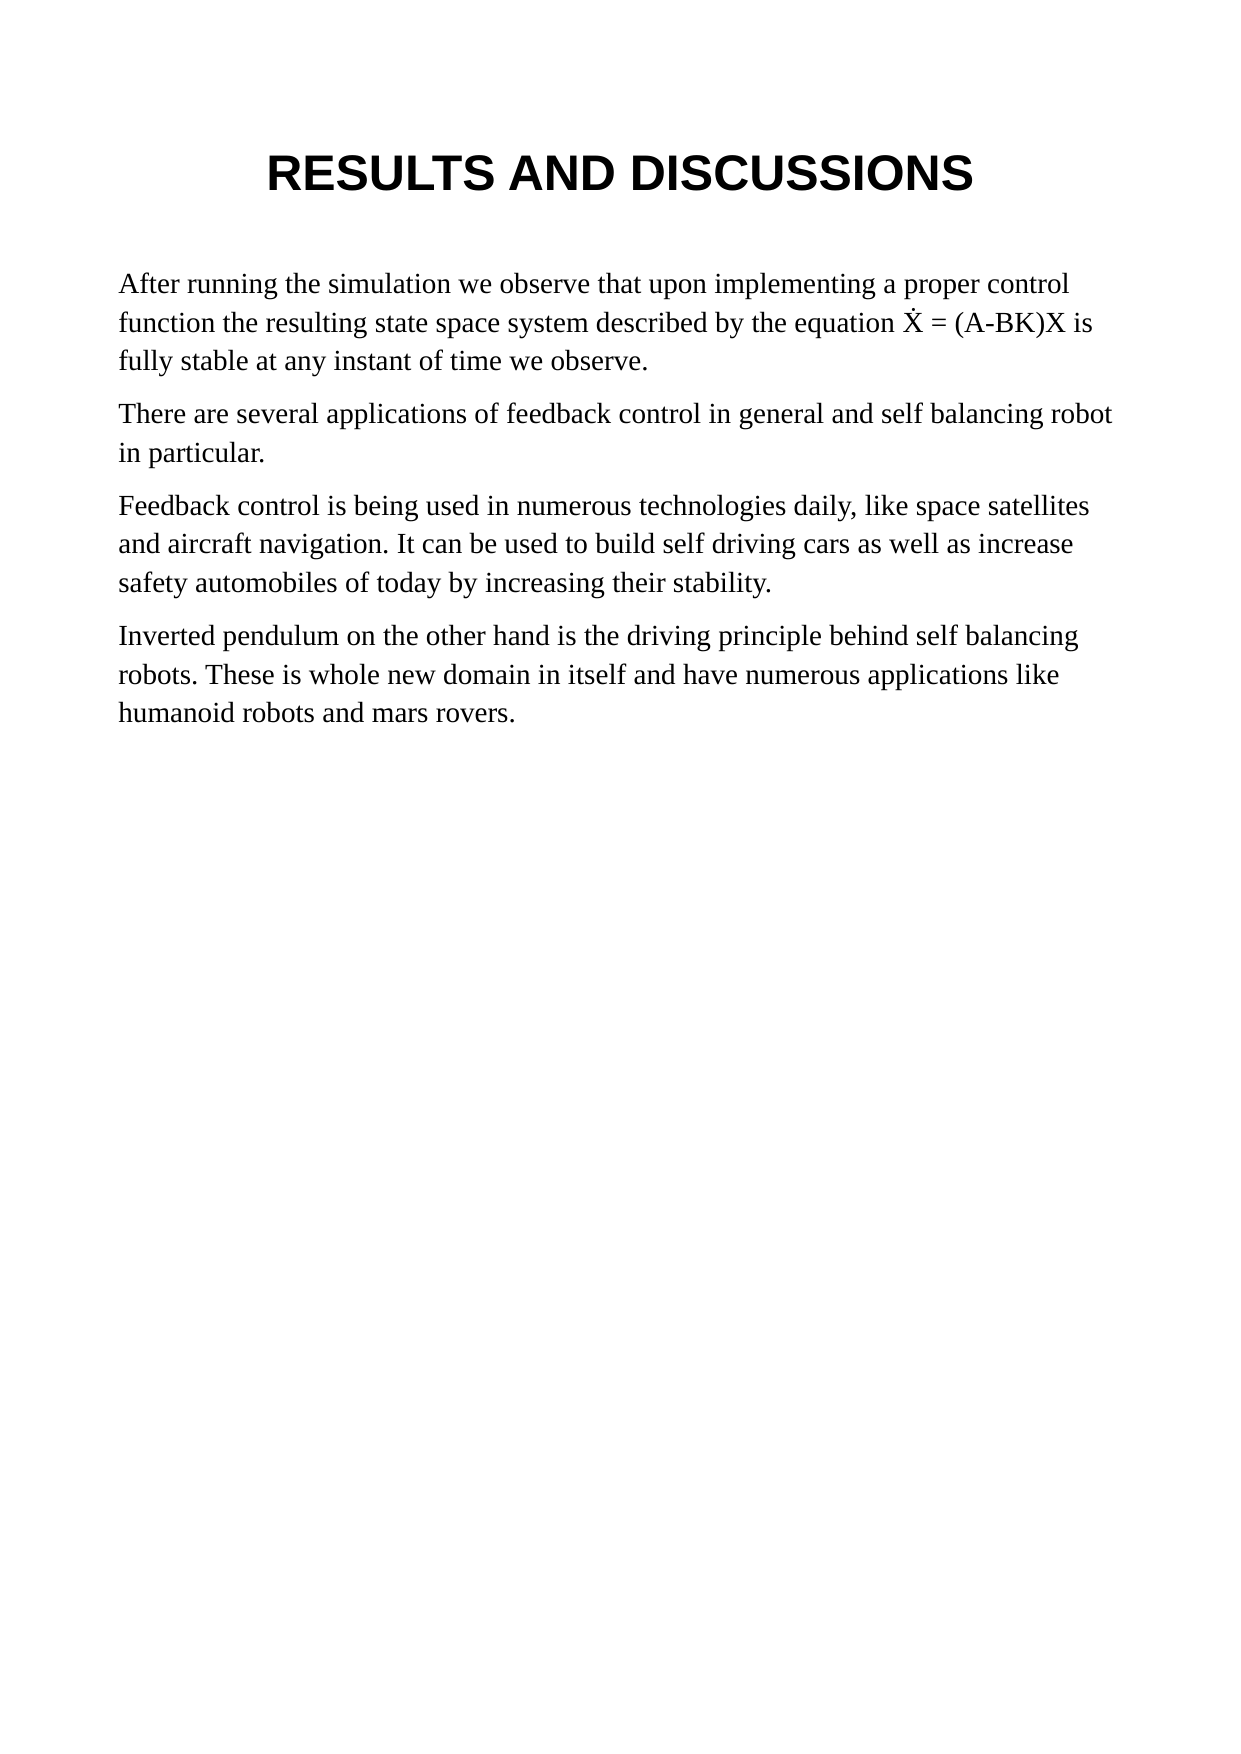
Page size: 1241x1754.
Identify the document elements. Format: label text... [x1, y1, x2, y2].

title RESULTS AND DISCUSSIONS [118, 143, 1122, 201]
text Feedback control is being used in numerous technologies daily, like space satellites and aircraft navigation. It can be used to build self driving cars as well as increase safety automobiles of today by increasing their stability. [118, 488, 1122, 599]
text Inverted pendulum on the other hand is the driving principle behind self balancing robots. These is whole new domain in itself and have numerous applications like humanoid robots and mars rovers. [118, 618, 1122, 729]
text There are several applications of feedback control in general and self balancing robot in particular. [118, 396, 1122, 468]
text After running the simulation we observe that upon implementing a proper control function the resulting state space system described by the equation Ẋ = (A-BK)X is fully stable at any instant of time we observe. [118, 266, 1122, 377]
